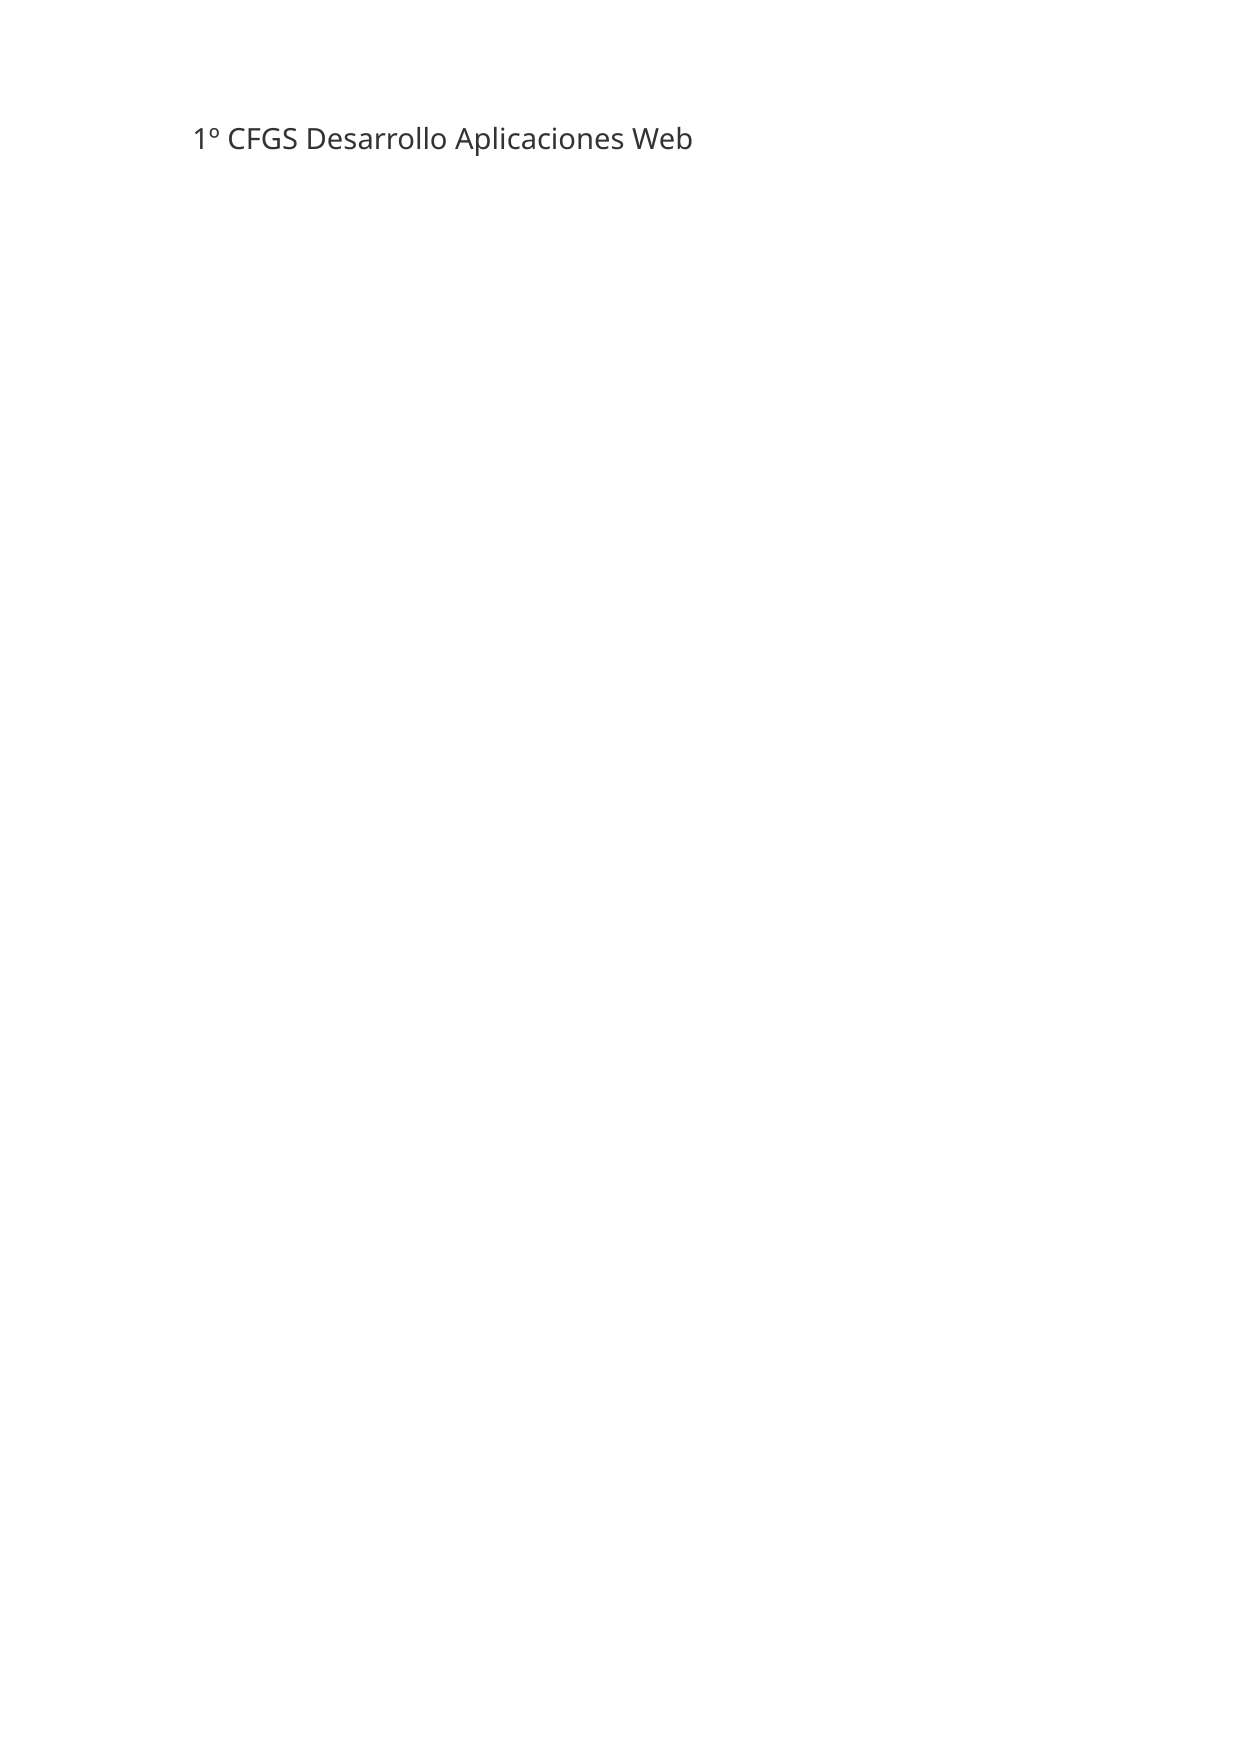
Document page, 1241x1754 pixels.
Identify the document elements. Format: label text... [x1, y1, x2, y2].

text 1º CFGS Desarrollo Aplicaciones Web [192, 118, 1004, 158]
